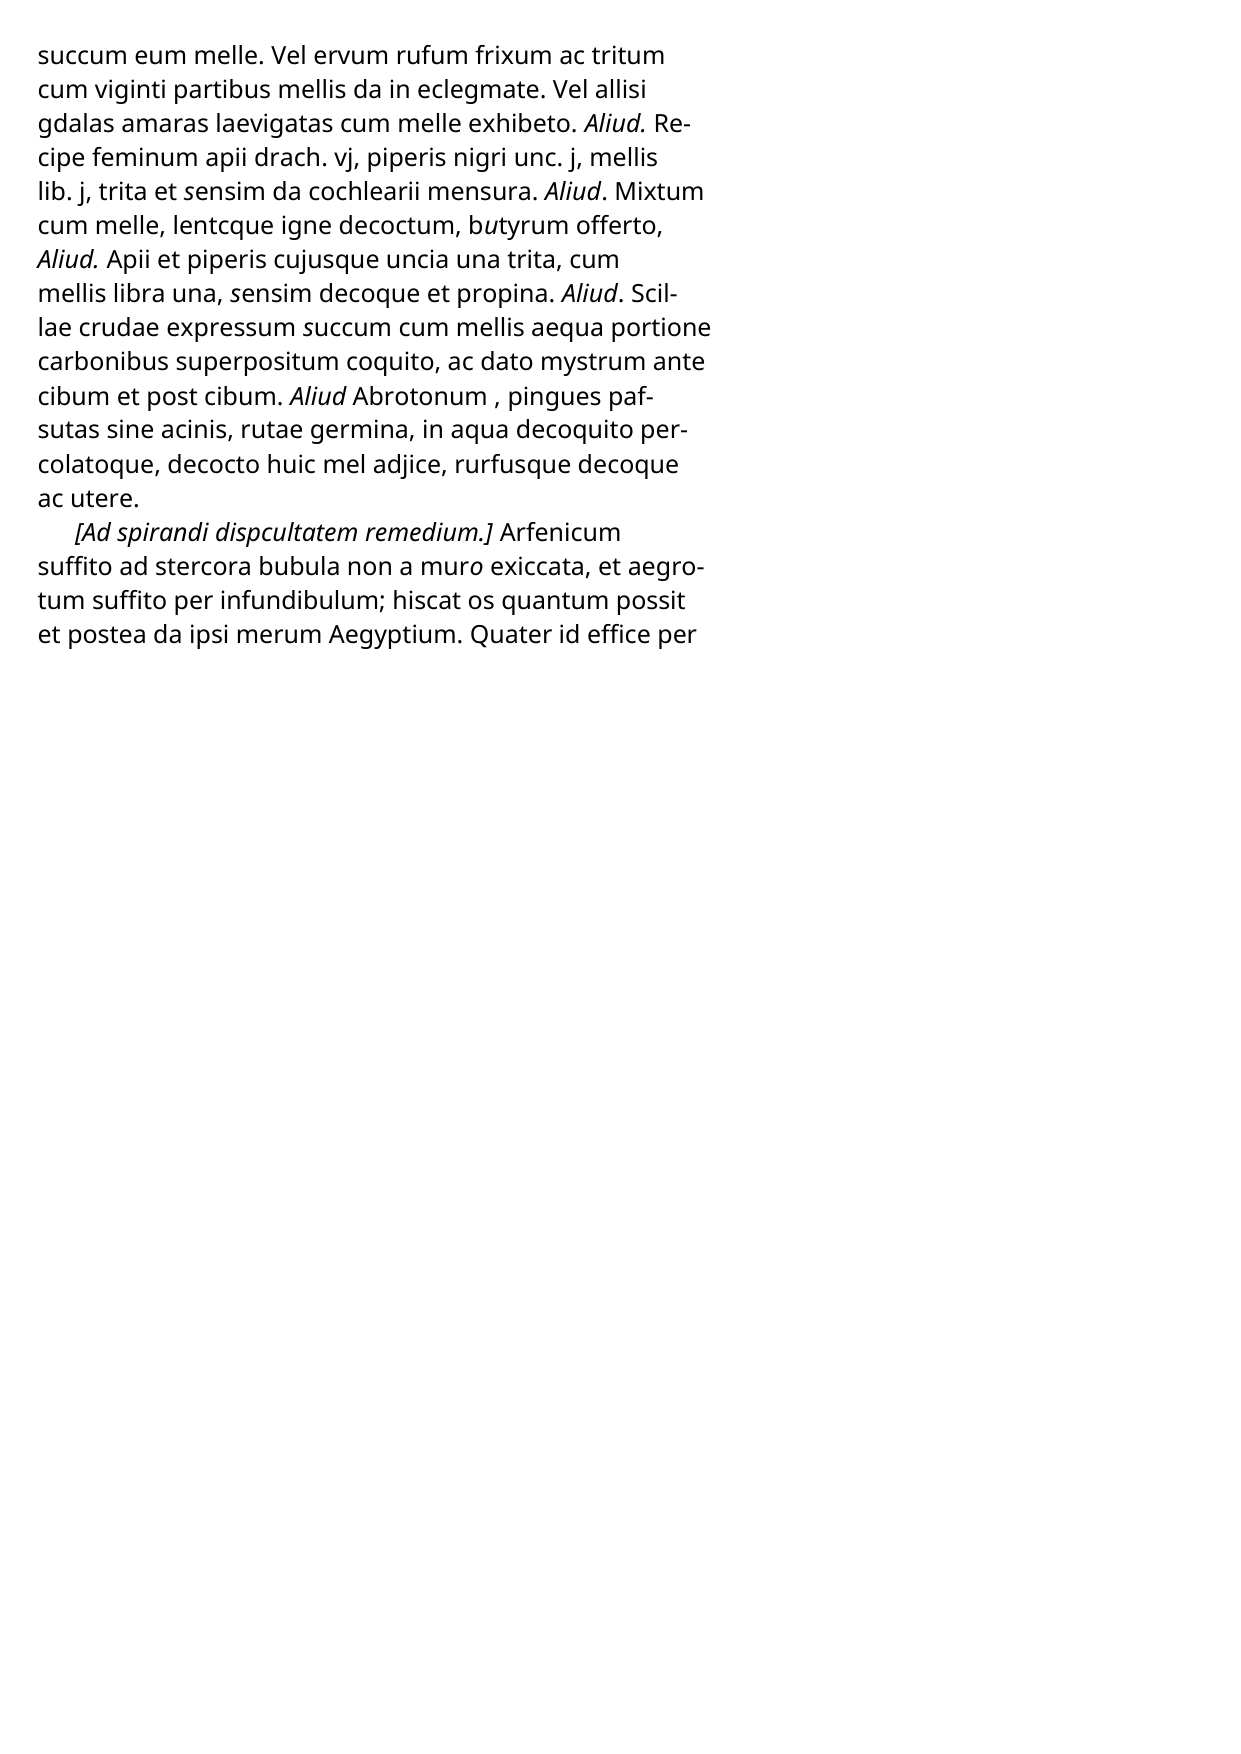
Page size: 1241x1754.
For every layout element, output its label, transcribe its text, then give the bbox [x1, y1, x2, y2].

text [Ad spirandi dispcultatem remedium.] Arfenicum suffito ad stercora bubula non a muro exiccata, et aegro- tum suffito per infundibulum; hiscat os quantum possit et postea da ipsi merum Aegyptium. Quater id effice per [37, 514, 1203, 651]
text succum eum melle. Vel ervum rufum frixum ac tritum cum viginti partibus mellis da in eclegmate. Vel allisi gdalas amaras laevigatas cum melle exhibeto. Aliud. Re- cipe feminum apii drach. vj, piperis nigri unc. j, mellis lib. j, trita et sensim da cochlearii mensura. Aliud. Mixtum cum melle, lentcque igne decoctum, butyrum offerto, Aliud. Apii et piperis cujusque uncia una trita, cum mellis libra una, sensim decoque et propina. Aliud. Scil- lae crudae expressum succum cum mellis aequa portione carbonibus superpositum coquito, ac dato mystrum ante cibum et post cibum. Aliud Abrotonum , pingues paf- sutas sine acinis, rutae germina, in aqua decoquito per- colatoque, decocto huic mel adjice, rurfusque decoque ac utere. [37, 37, 1203, 514]
